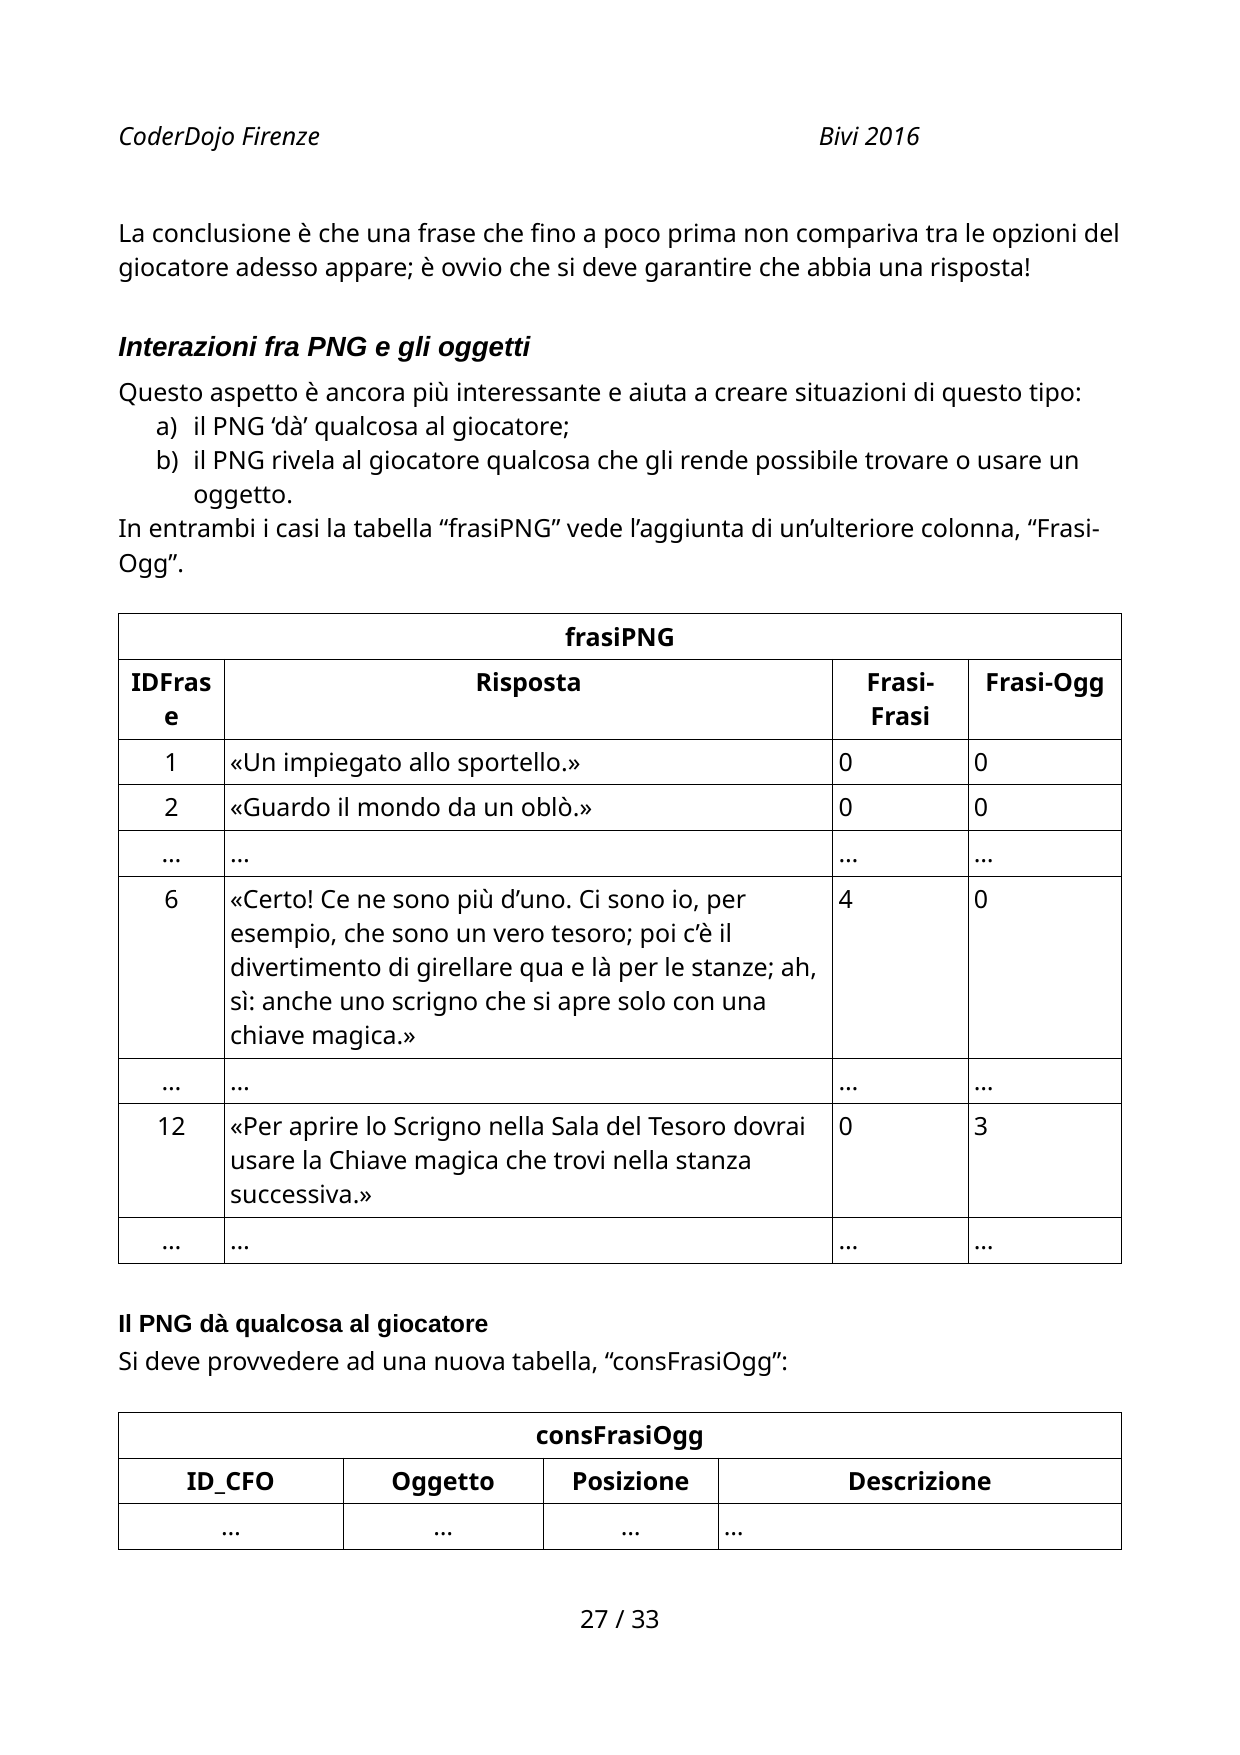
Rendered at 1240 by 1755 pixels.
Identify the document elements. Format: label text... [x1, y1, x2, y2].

table_cell 12 [119, 1104, 224, 1217]
table_cell ID_CFO [119, 1459, 343, 1503]
table_cell 0 [833, 740, 968, 784]
table_cell 0 [833, 1104, 968, 1217]
text La conclusione è che una frase che fino a poco prima non compariva tra le opzioni del giocatore adesso appare; è ovvio che si deve garantire che abbia una risposta! [118, 216, 1121, 284]
table_cell Descrizione [719, 1459, 1121, 1503]
table_cell 0 [969, 877, 1121, 1057]
table_cell … [225, 831, 832, 876]
table_cell 0 [969, 785, 1121, 830]
table_cell 0 [833, 785, 968, 830]
subtitle Il PNG dà qualcosa al giocatore [118, 1309, 1121, 1338]
table_cell «Guardo il mondo da un oblò.» [225, 785, 832, 830]
table_cell … [544, 1504, 718, 1549]
text In entrambi i casi la tabella “frasiPNG” vede l’aggiunta di un’ulteriore colonna, “Frasi-Ogg”. [118, 511, 1121, 579]
table_cell 1 [119, 740, 224, 784]
table_cell 3 [969, 1104, 1121, 1217]
table_cell Posizione [544, 1459, 718, 1503]
list il PNG ‘dà’ qualcosa al giocatore; [156, 409, 1121, 443]
table_cell 6 [119, 877, 224, 1057]
table_cell 2 [119, 785, 224, 830]
table_cell 0 [969, 740, 1121, 784]
table_cell Oggetto [344, 1459, 543, 1503]
subtitle Interazioni fra PNG e gli oggetti [118, 331, 1121, 362]
table_header frasiPNG [119, 614, 1121, 659]
table_cell IDFrase [119, 660, 224, 739]
table_cell Frasi-Frasi [833, 660, 968, 739]
table_cell … [833, 831, 968, 876]
table_cell «Per aprire lo Scrigno nella Sala del Tesoro dovrai usare la Chiave magica che trovi nella stanza successiva.» [225, 1104, 832, 1217]
table_cell … [833, 1059, 968, 1103]
table_cell … [344, 1504, 543, 1549]
table_cell … [969, 1218, 1121, 1262]
table_cell … [225, 1059, 832, 1103]
text Questo aspetto è ancora più interessante e aiuta a creare situazioni di questo tipo: [118, 375, 1121, 409]
table_cell … [119, 831, 224, 876]
table_cell 4 [833, 877, 968, 1057]
table_cell «Un impiegato allo sportello.» [225, 740, 832, 784]
table_cell … [119, 1218, 224, 1262]
table_header consFrasiOgg [119, 1413, 1121, 1458]
table_cell … [969, 831, 1121, 876]
table_cell Frasi-Ogg [969, 660, 1121, 739]
table_cell … [719, 1504, 1121, 1549]
list il PNG rivela al giocatore qualcosa che gli rende possibile trovare o usare un oggetto. [156, 443, 1121, 511]
table_cell … [119, 1504, 343, 1549]
table_cell «Certo! Ce ne sono più d’uno. Ci sono io, per esempio, che sono un vero tesoro; poi c’è il divertimento di girellare qua e là per le stanze; ah, sì: anche uno scrigno che si apre solo con una chiave magica.» [225, 877, 832, 1057]
table_cell … [969, 1059, 1121, 1103]
table_cell … [119, 1059, 224, 1103]
table_cell … [833, 1218, 968, 1262]
table_cell … [225, 1218, 832, 1262]
text Si deve provvedere ad una nuova tabella, “consFrasiOgg”: [118, 1344, 1121, 1378]
table_cell Risposta [225, 660, 832, 739]
